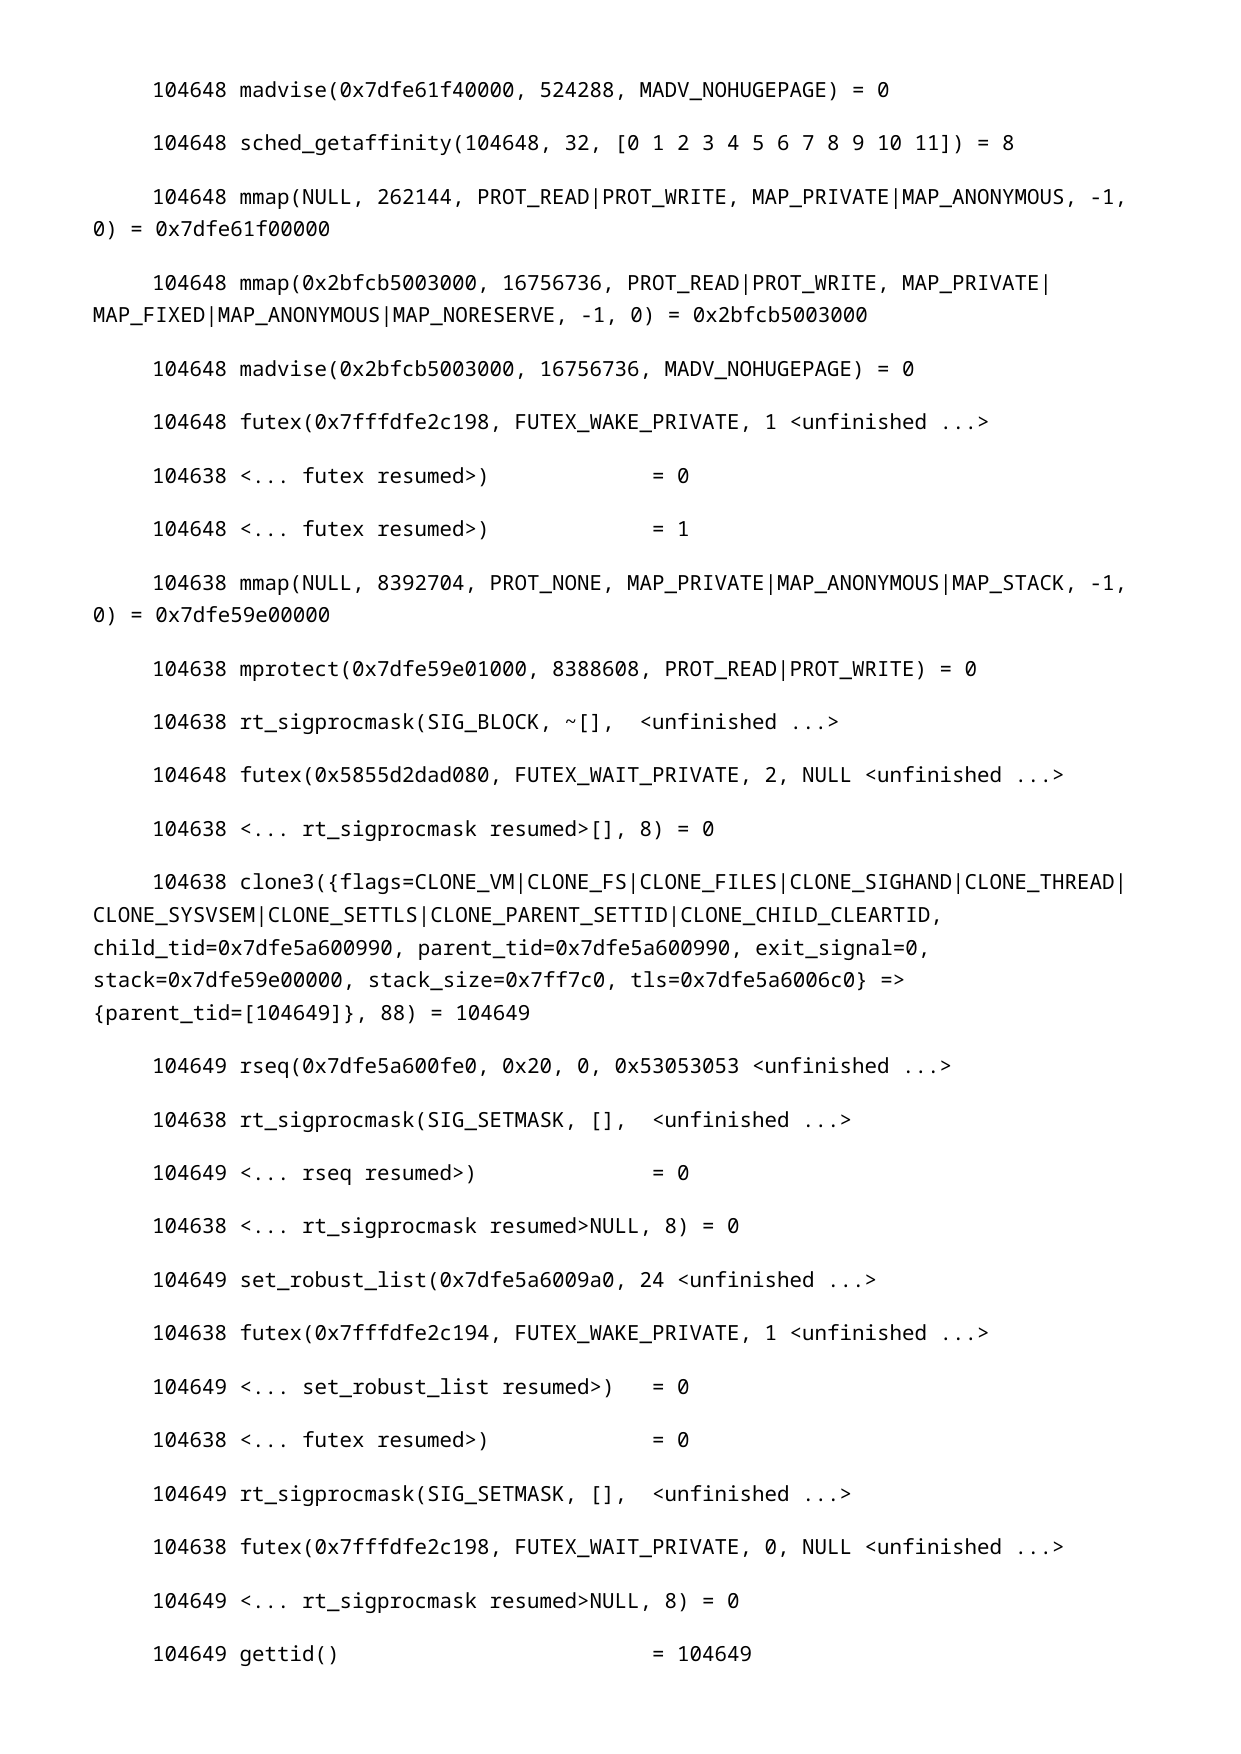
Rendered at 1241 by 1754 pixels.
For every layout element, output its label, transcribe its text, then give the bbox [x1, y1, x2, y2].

text 104648 <... futex resumed>) = 1 [93, 514, 1147, 543]
text 104638 mmap(NULL, 8392704, PROT_NONE, MAP_PRIVATE|MAP_ANONYMOUS|MAP_STACK, -1, 0) = 0x7dfe59e00000 [93, 568, 1147, 629]
text 104649 rt_sigprocmask(SIG_SETMASK, [], <unfinished ...> [93, 1479, 1147, 1507]
text 104638 <... rt_sigprocmask resumed>NULL, 8) = 0 [93, 1212, 1147, 1240]
text 104648 mmap(0x2bfcb5003000, 16756736, PROT_READ|PROT_WRITE, MAP_PRIVATE|MAP_FIXED|MAP_ANONYMOUS|MAP_NORESERVE, -1, 0) = 0x2bfcb5003000 [93, 268, 1147, 329]
text 104638 mprotect(0x7dfe59e01000, 8388608, PROT_READ|PROT_WRITE) = 0 [93, 654, 1147, 682]
text 104648 madvise(0x2bfcb5003000, 16756736, MADV_NOHUGEPAGE) = 0 [93, 354, 1147, 382]
text 104638 futex(0x7fffdfe2c194, FUTEX_WAKE_PRIVATE, 1 <unfinished ...> [93, 1318, 1147, 1347]
text 104638 <... rt_sigprocmask resumed>[], 8) = 0 [93, 814, 1147, 842]
text 104649 set_robust_list(0x7dfe5a6009a0, 24 <unfinished ...> [93, 1265, 1147, 1293]
text 104648 sched_getaffinity(104648, 32, [0 1 2 3 4 5 6 7 8 9 10 11]) = 8 [93, 128, 1147, 157]
text 104649 rseq(0x7dfe5a600fe0, 0x20, 0, 0x53053053 <unfinished ...> [93, 1051, 1147, 1080]
text 104648 mmap(NULL, 262144, PROT_READ|PROT_WRITE, MAP_PRIVATE|MAP_ANONYMOUS, -1, 0) = 0x7dfe61f00000 [93, 182, 1147, 243]
text 104638 futex(0x7fffdfe2c198, FUTEX_WAIT_PRIVATE, 0, NULL <unfinished ...> [93, 1532, 1147, 1561]
text 104638 <... futex resumed>) = 0 [93, 1425, 1147, 1454]
text 104649 <... rt_sigprocmask resumed>NULL, 8) = 0 [93, 1586, 1147, 1614]
text 104649 <... set_robust_list resumed>) = 0 [93, 1372, 1147, 1400]
text 104649 gettid() = 104649 [93, 1639, 1147, 1668]
text 104648 madvise(0x7dfe61f40000, 524288, MADV_NOHUGEPAGE) = 0 [93, 75, 1147, 103]
text 104649 <... rseq resumed>) = 0 [93, 1158, 1147, 1187]
text 104638 rt_sigprocmask(SIG_SETMASK, [], <unfinished ...> [93, 1105, 1147, 1133]
text 104648 futex(0x7fffdfe2c198, FUTEX_WAKE_PRIVATE, 1 <unfinished ...> [93, 407, 1147, 436]
text 104638 rt_sigprocmask(SIG_BLOCK, ~[], <unfinished ...> [93, 707, 1147, 736]
text 104638 clone3({flags=CLONE_VM|CLONE_FS|CLONE_FILES|CLONE_SIGHAND|CLONE_THREAD|CLONE_SYSVSEM|CLONE_SETTLS|CLONE_PARENT_SETTID|CLONE_CHILD_CLEARTID, child_tid=0x7dfe5a600990, parent_tid=0x7dfe5a600990, exit_signal=0, stack=0x7dfe59e00000, stack_size=0x7ff7c0, tls=0x7dfe5a6006c0} => {parent_tid=[104649]}, 88) = 104649 [93, 867, 1147, 1026]
text 104638 <... futex resumed>) = 0 [93, 461, 1147, 489]
text 104648 futex(0x5855d2dad080, FUTEX_WAIT_PRIVATE, 2, NULL <unfinished ...> [93, 761, 1147, 789]
